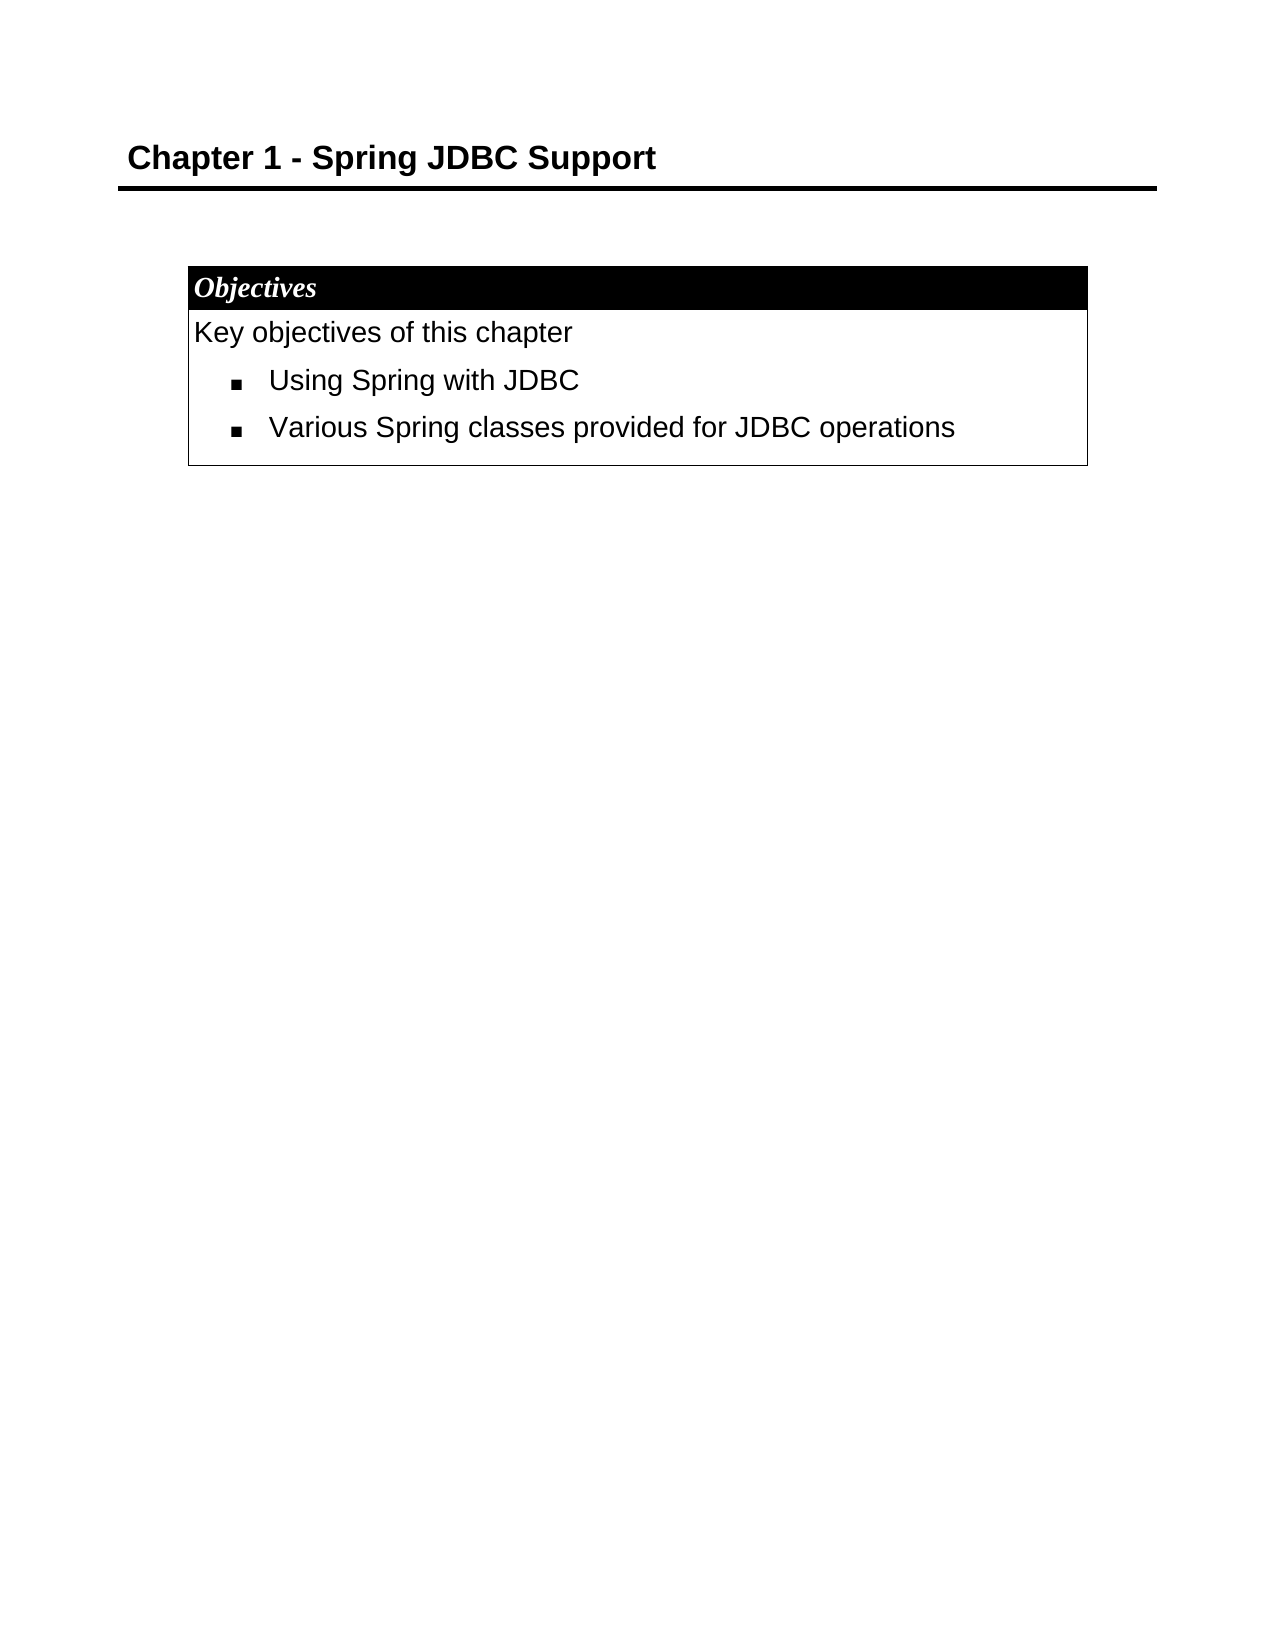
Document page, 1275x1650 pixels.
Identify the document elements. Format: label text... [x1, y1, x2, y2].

table_header Objectives [189, 267, 1087, 310]
subtitle Spring JDBC Support [118, 130, 1157, 186]
table_cell Key objectives of this chapter Using Spring with JDBC Various Spring classes provided for JDBC operations [189, 310, 1087, 465]
